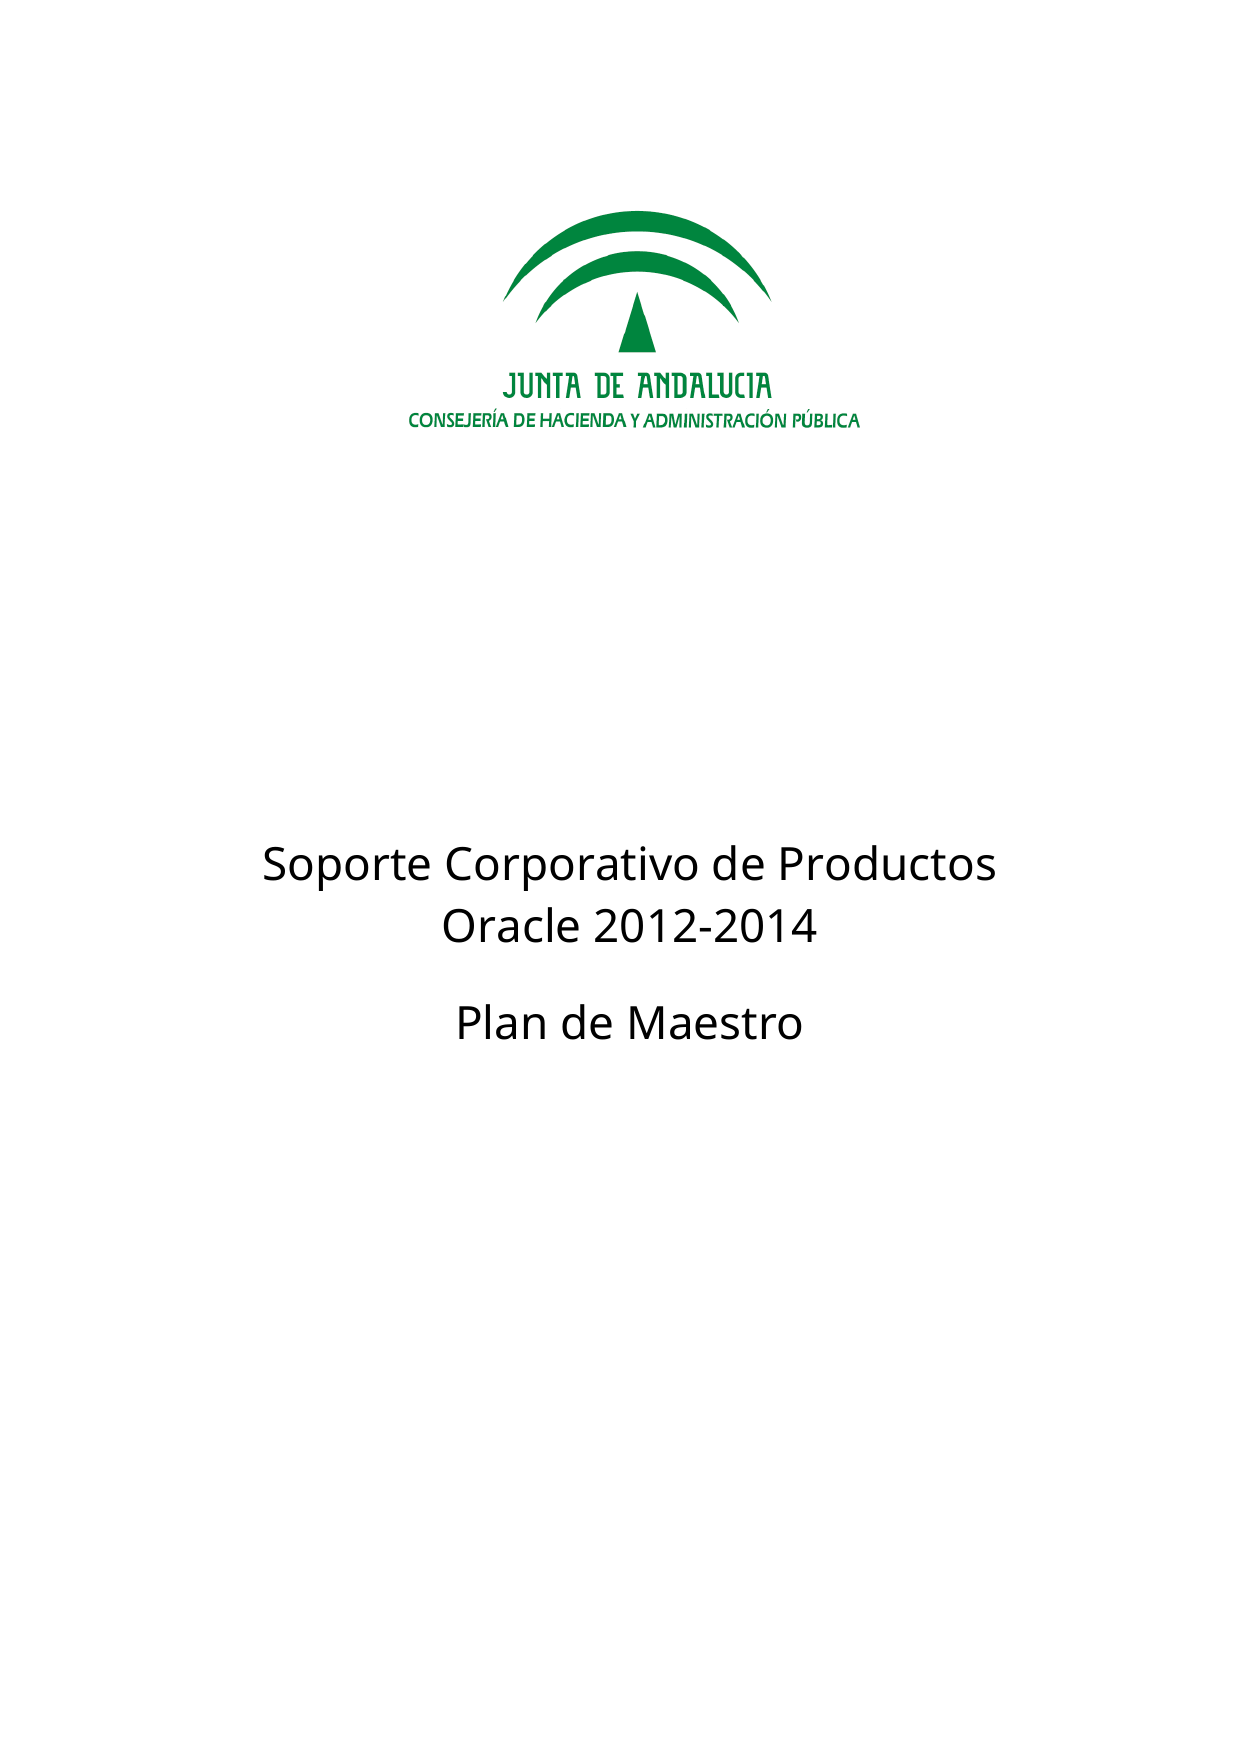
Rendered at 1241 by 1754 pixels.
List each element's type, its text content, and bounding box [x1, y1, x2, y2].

text Plan de Maestro [212, 990, 1048, 1053]
picture [406, 206, 863, 430]
subtitle Soporte Corporativo de Productos Oracle 2012-2014 [212, 831, 1048, 956]
